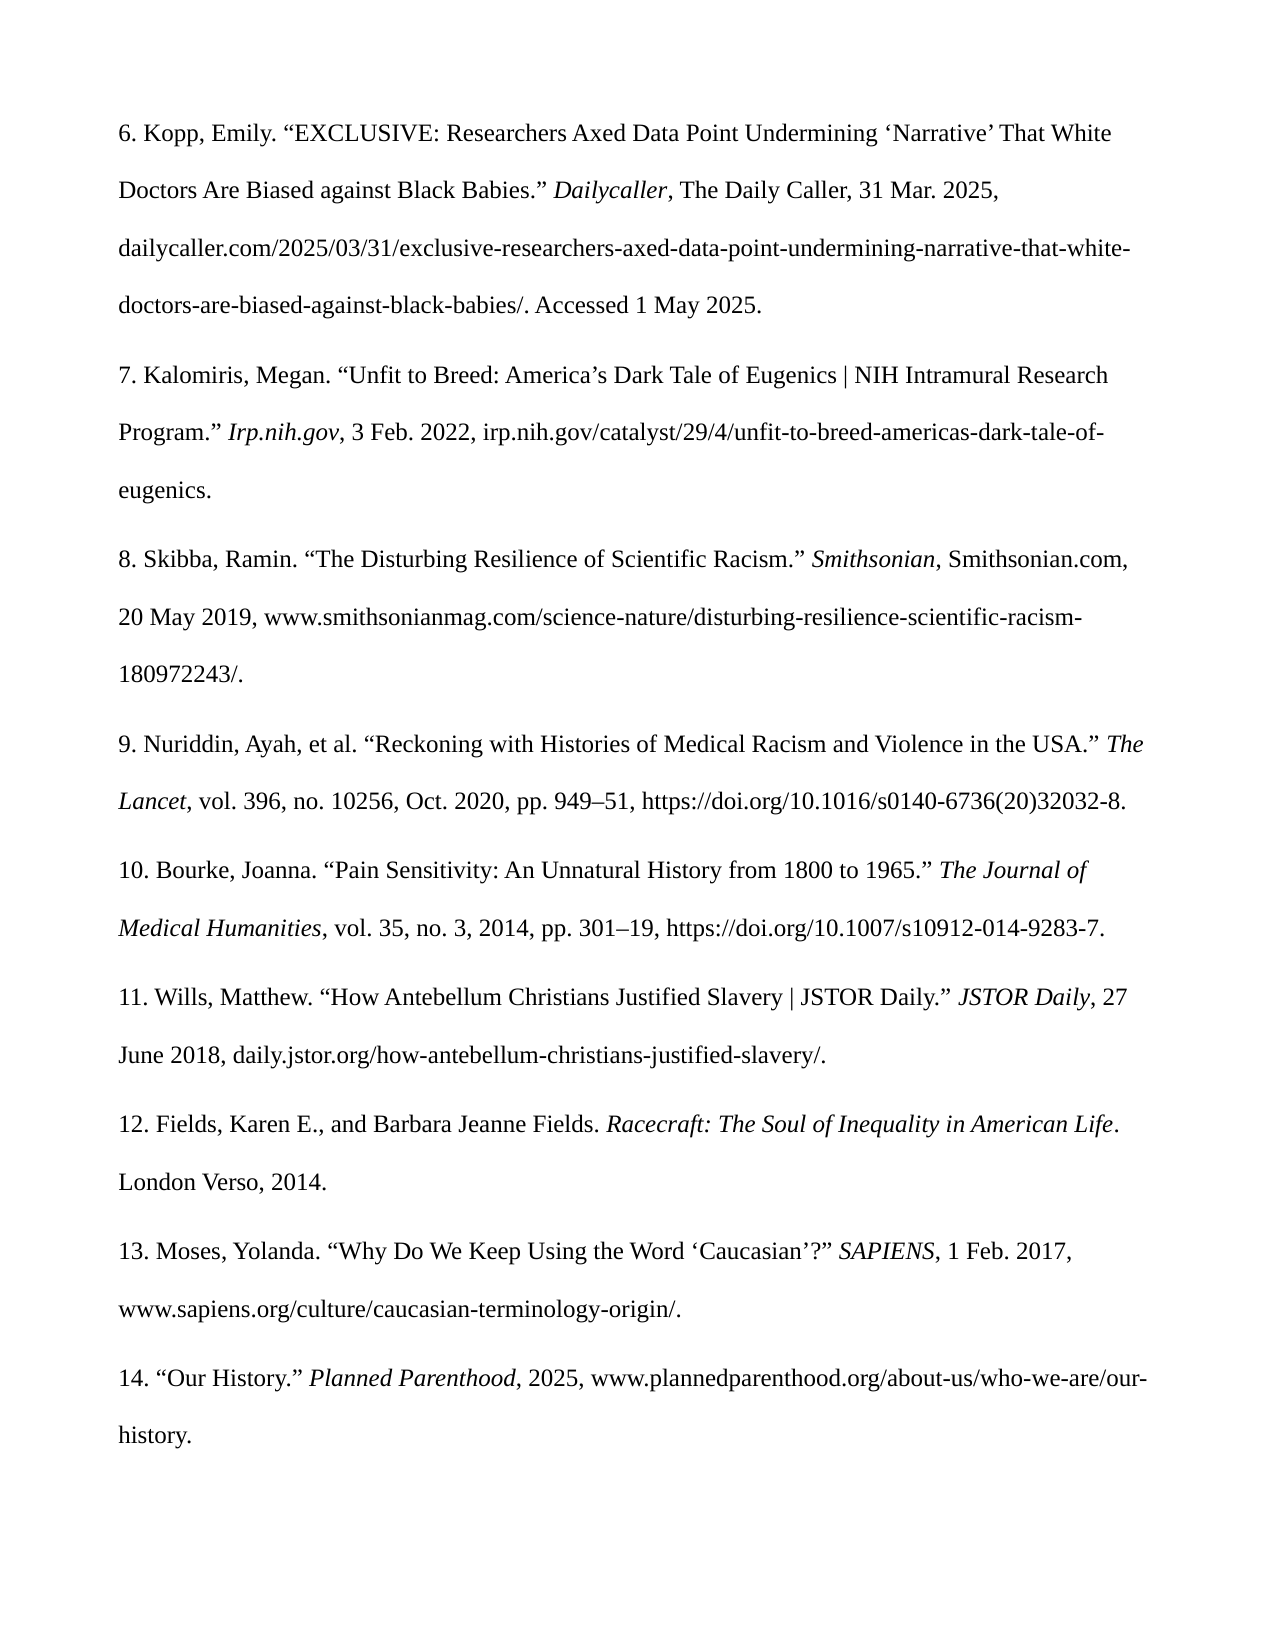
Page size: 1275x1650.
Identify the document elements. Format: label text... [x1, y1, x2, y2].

text 11. Wills, Matthew. “How Antebellum Christians Justified Slavery | JSTOR Daily.” JSTOR Daily, 27 June 2018, daily.jstor.org/how-antebellum-christians-justified-slavery/. [118, 982, 1157, 1069]
text 8. Skibba, Ramin. “The Disturbing Resilience of Scientific Racism.” Smithsonian, Smithsonian.com, 20 May 2019, www.smithsonianmag.com/science-nature/disturbing-resilience-scientific-racism-180972243/. [118, 544, 1157, 688]
text 13. Moses, Yolanda. “Why Do We Keep Using the Word ‘Caucasian’?” SAPIENS, 1 Feb. 2017, www.sapiens.org/culture/caucasian-terminology-origin/. [118, 1236, 1157, 1322]
text 7. Kalomiris, Megan. “Unfit to Breed: America’s Dark Tale of Eugenics | NIH Intramural Research Program.” Irp.nih.gov, 3 Feb. 2022, irp.nih.gov/catalyst/29/4/unfit-to-breed-americas-dark-tale-of-eugenics. [118, 360, 1157, 504]
text 9. Nuriddin, Ayah, et al. “Reckoning with Histories of Medical Racism and Violence in the USA.” The Lancet, vol. 396, no. 10256, Oct. 2020, pp. 949–51, https://doi.org/10.1016/s0140-6736(20)32032-8. [118, 729, 1157, 815]
text 10. Bourke, Joanna. “Pain Sensitivity: An Unnatural History from 1800 to 1965.” The Journal of Medical Humanities, vol. 35, no. 3, 2014, pp. 301–19, https://doi.org/10.1007/s10912-014-9283-7. [118, 856, 1157, 942]
text 14. “Our History.” Planned Parenthood, 2025, www.plannedparenthood.org/about-us/who-we-are/our-history. [118, 1363, 1157, 1449]
text 6. Kopp, Emily. “EXCLUSIVE: Researchers Axed Data Point Undermining ‘Narrative’ That White Doctors Are Biased against Black Babies.” Dailycaller, The Daily Caller, 31 Mar. 2025, dailycaller.com/2025/03/31/exclusive-researchers-axed-data-point-undermining-narrative-that-white-doctors-are-biased-against-black-babies/. Accessed 1 May 2025. [118, 118, 1157, 319]
text 12. Fields, Karen E., and Barbara Jeanne Fields. Racecraft: The Soul of Inequality in American Life. London Verso, 2014. [118, 1109, 1157, 1196]
